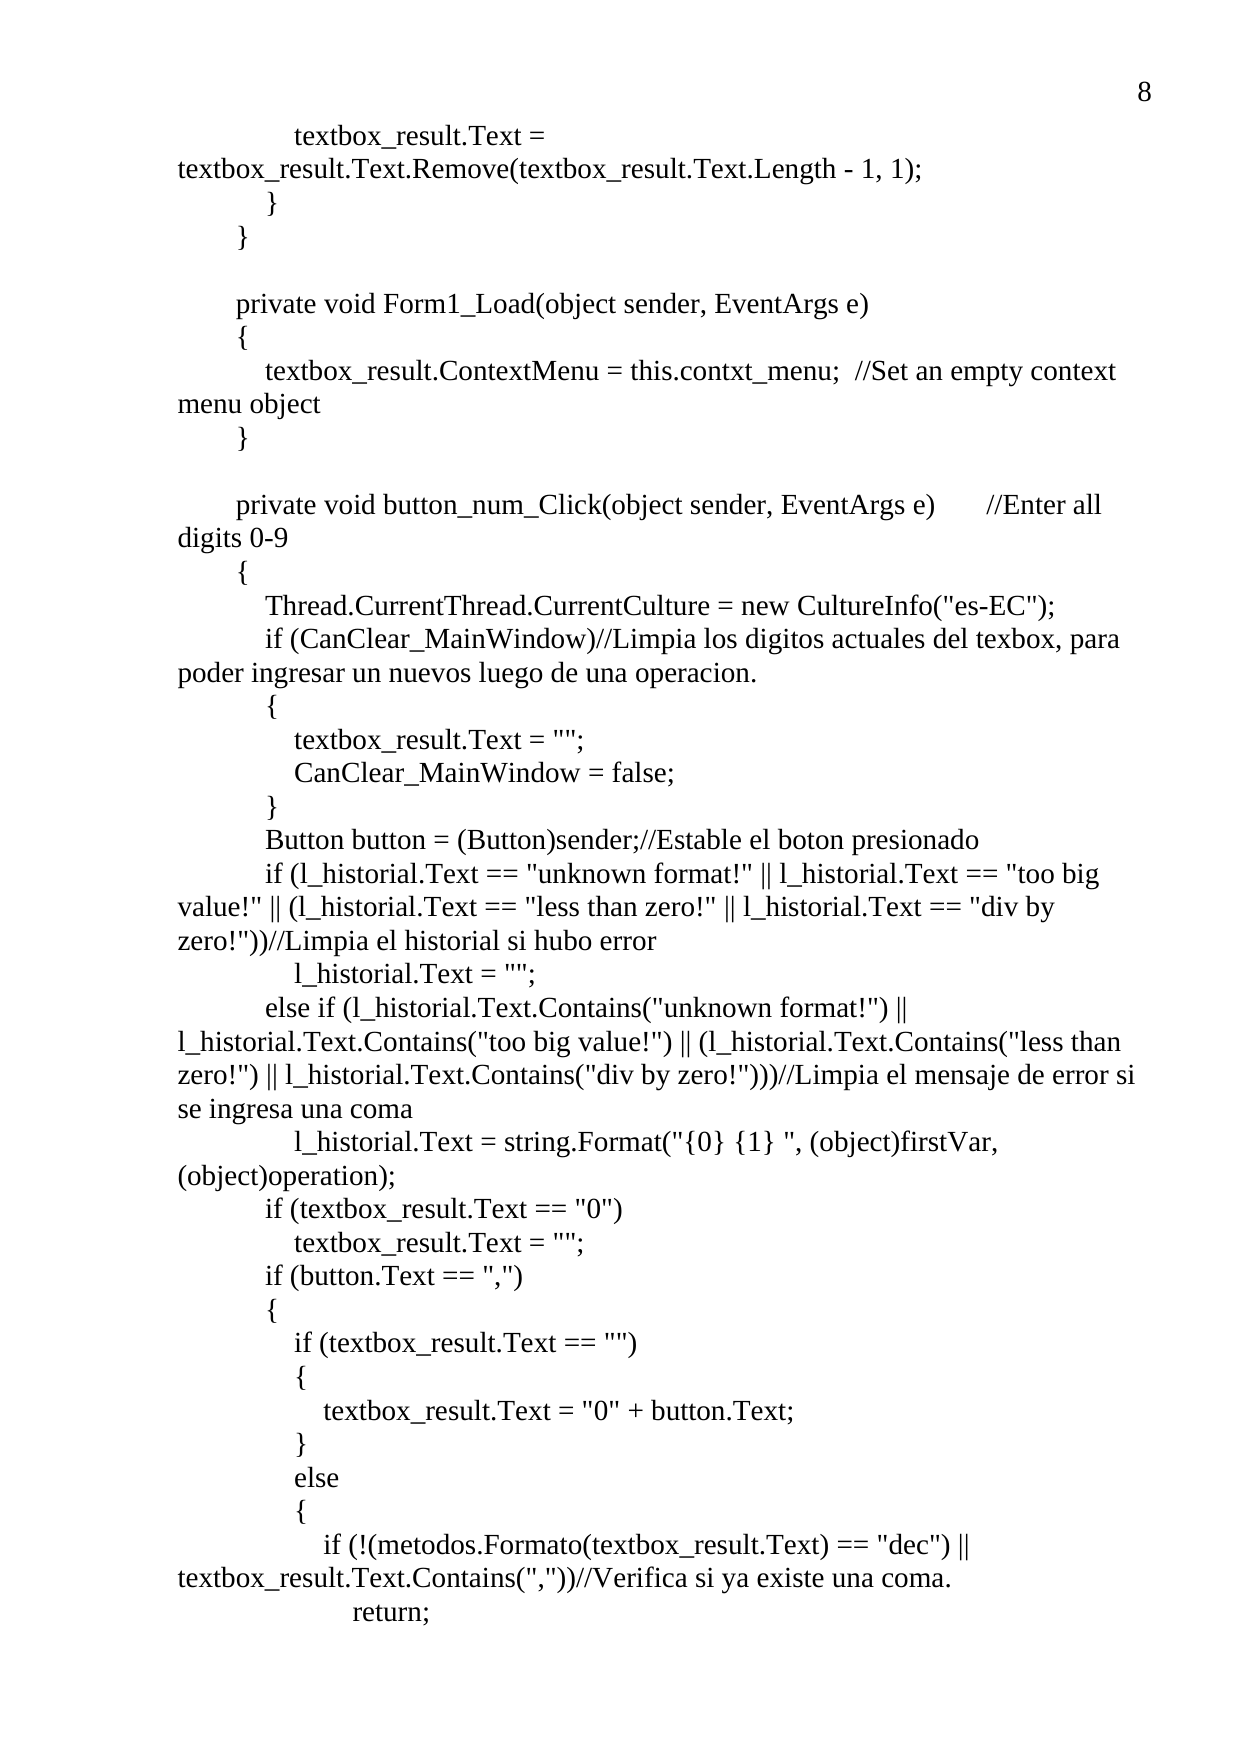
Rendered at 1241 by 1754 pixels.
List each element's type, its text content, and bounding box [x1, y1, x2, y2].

text textbox_result.ContextMenu = this.contxt_menu; //Set an empty context menu object [177, 353, 1152, 420]
text if (textbox_result.Text == "") [177, 1326, 1152, 1359]
text l_historial.Text = ""; [177, 957, 1152, 990]
text { [177, 1359, 1152, 1393]
text if (CanClear_MainWindow)//Limpia los digitos actuales del texbox, para poder ingresar un nuevos luego de una operacion. [177, 621, 1152, 688]
text if (!(metodos.Formato(textbox_result.Text) == "dec") || textbox_result.Text.Contains(","))//Verifica si ya existe una coma. [177, 1527, 1152, 1594]
text if (button.Text == ",") [177, 1258, 1152, 1292]
text Thread.CurrentThread.CurrentCulture = new CultureInfo("es-EC"); [177, 588, 1152, 621]
text private void Form1_Load(object sender, EventArgs e) [177, 286, 1152, 319]
text else [177, 1460, 1152, 1493]
text } [177, 420, 1152, 453]
text } [177, 219, 1152, 252]
text } [177, 789, 1152, 822]
text { [177, 1493, 1152, 1527]
text { [177, 319, 1152, 353]
text textbox_result.Text = "0" + button.Text; [177, 1393, 1152, 1426]
text { [177, 554, 1152, 588]
text } [177, 1426, 1152, 1460]
text if (textbox_result.Text == "0") [177, 1191, 1152, 1225]
text { [177, 688, 1152, 722]
text textbox_result.Text = ""; [177, 1225, 1152, 1258]
text else if (l_historial.Text.Contains("unknown format!") || l_historial.Text.Contains("too big value!") || (l_historial.Text.Contains("less than zero!") || l_historial.Text.Contains("div by zero!")))//Limpia el mensaje de error si se ingresa una coma [177, 990, 1152, 1124]
text textbox_result.Text = ""; [177, 722, 1152, 755]
text CanClear_MainWindow = false; [177, 755, 1152, 789]
text Button button = (Button)sender;//Estable el boton presionado [177, 822, 1152, 856]
text if (l_historial.Text == "unknown format!" || l_historial.Text == "too big value!" || (l_historial.Text == "less than zero!" || l_historial.Text == "div by zero!"))//Limpia el historial si hubo error [177, 856, 1152, 957]
text l_historial.Text = string.Format("{0} {1} ", (object)firstVar, (object)operation); [177, 1124, 1152, 1191]
text } [177, 185, 1152, 219]
text return; [177, 1594, 1152, 1627]
text textbox_result.Text = textbox_result.Text.Remove(textbox_result.Text.Length - 1, 1); [177, 118, 1152, 185]
text private void button_num_Click(object sender, EventArgs e) //Enter all digits 0-9 [177, 487, 1152, 554]
text { [177, 1292, 1152, 1326]
